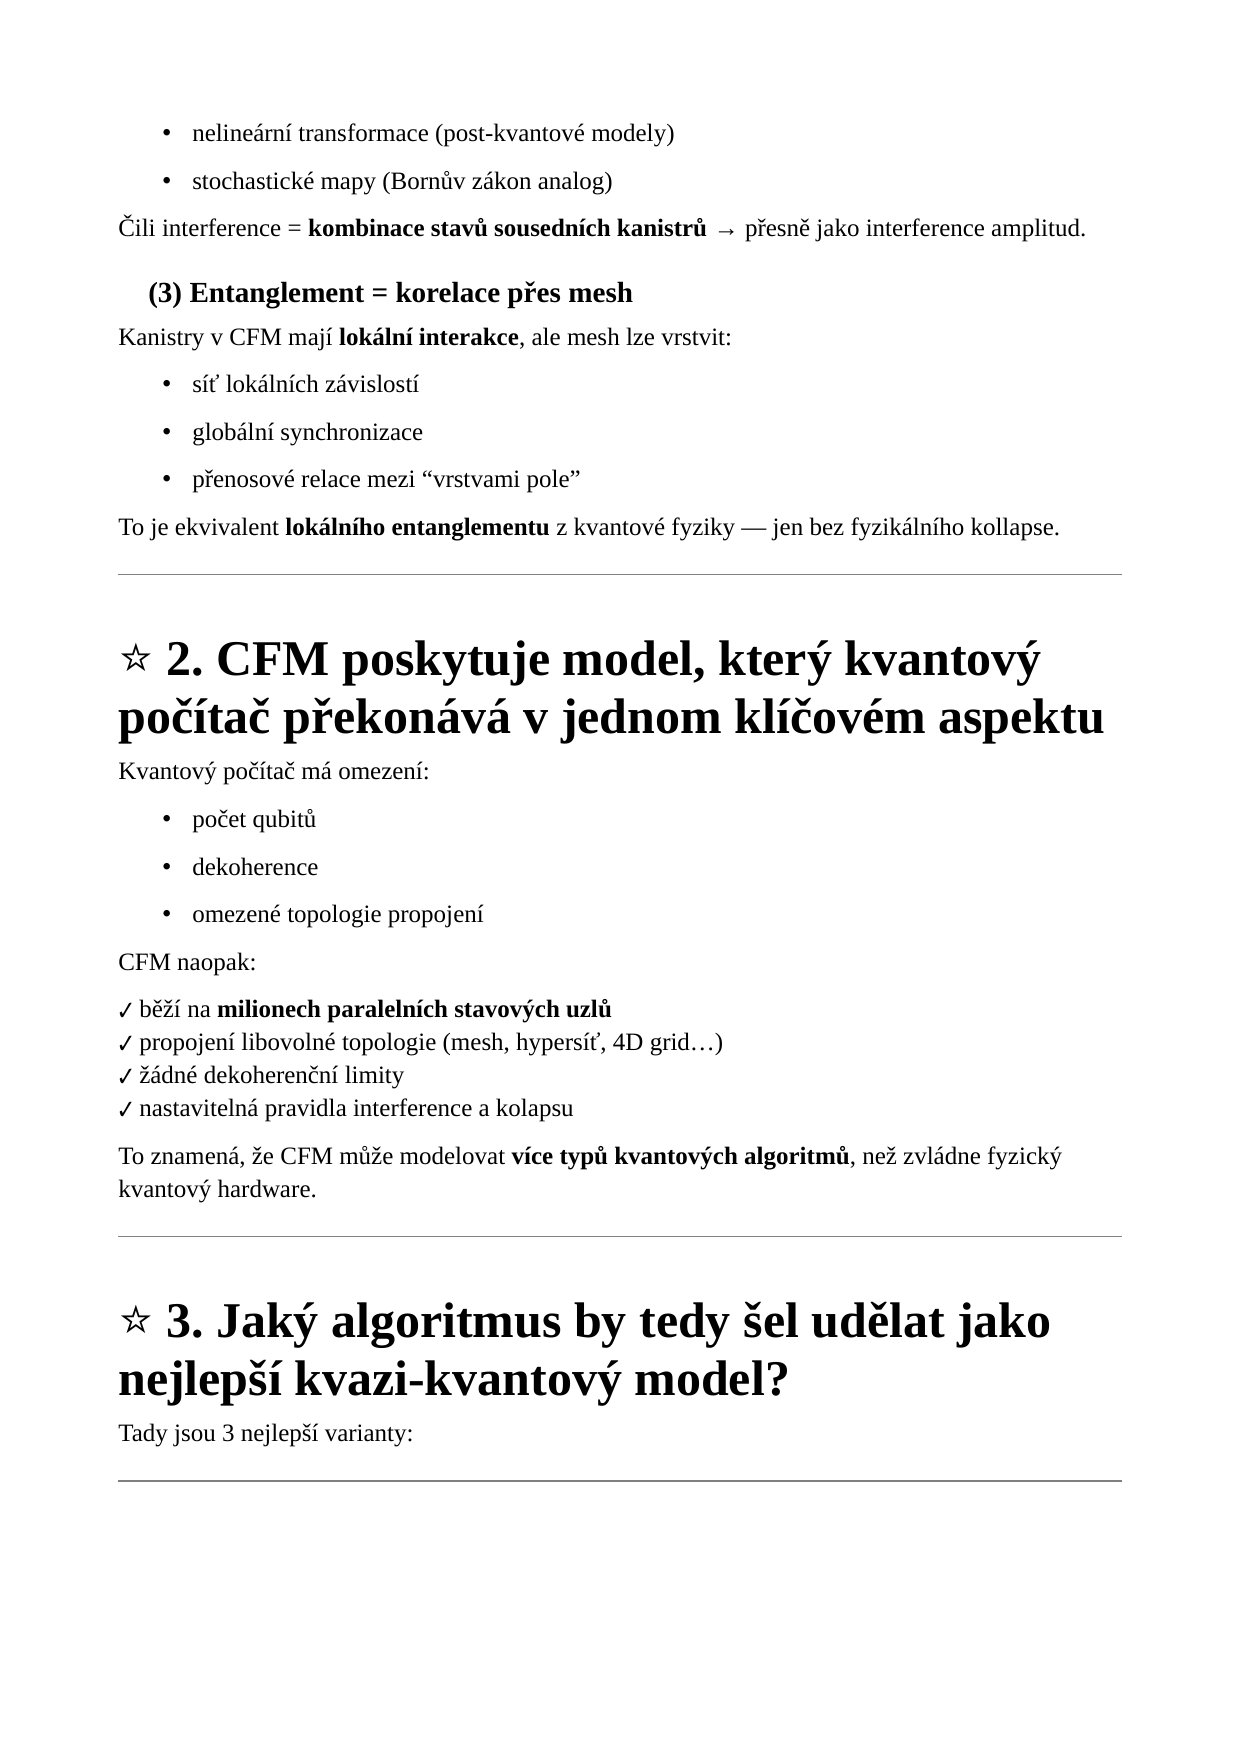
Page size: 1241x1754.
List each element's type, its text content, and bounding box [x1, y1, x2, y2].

list síť lokálních závislostí [162, 369, 1122, 398]
subtitle ⭐ 3. Jaký algoritmus by tedy šel udělat jako nejlepší kvazi-kvantový model? [118, 1291, 1122, 1406]
text Kvantový počítač má omezení: [118, 756, 1122, 785]
text To je ekvivalent lokálního entanglementu z kvantové fyziky — jen bez fyzikálního kollapse. [118, 512, 1122, 541]
text To znamená, že CFM může modelovat více typů kvantových algoritmů, než zvládne fyzický kvantový hardware. [118, 1141, 1122, 1203]
list nelineární transformace (post-kvantové modely) [162, 118, 1122, 147]
list počet qubitů [162, 804, 1122, 833]
text ✔ běží na milionech paralelních stavových uzlů ✔ propojení libovolné topologie (mesh, hypersíť, 4D grid…) ✔ žádné dekoherenční limity ✔ nastavitelná pravidla interference a kolapsu [118, 994, 1122, 1122]
list omezené topologie propojení [162, 899, 1122, 928]
list dekoherence [162, 852, 1122, 880]
list přenosové relace mezi “vrstvami pole” [162, 464, 1122, 493]
list stochastické mapy (Bornův zákon analog) [162, 166, 1122, 194]
list globální synchronizace [162, 417, 1122, 446]
subtitle ⭐ 2. CFM poskytuje model, který kvantový počítač překonává v jednom klíčovém aspektu [118, 629, 1122, 744]
text Tady jsou 3 nejlepší varianty: [118, 1418, 1122, 1447]
text CFM naopak: [118, 947, 1122, 976]
subtitle 🔹 (3) Entanglement = korelace přes mesh [118, 276, 1122, 309]
text Kanistry v CFM mají lokální interakce, ale mesh lze vrstvit: [118, 322, 1122, 350]
text Čili interference = kombinace stavů sousedních kanistrů → přesně jako interference amplitud. [118, 213, 1122, 242]
